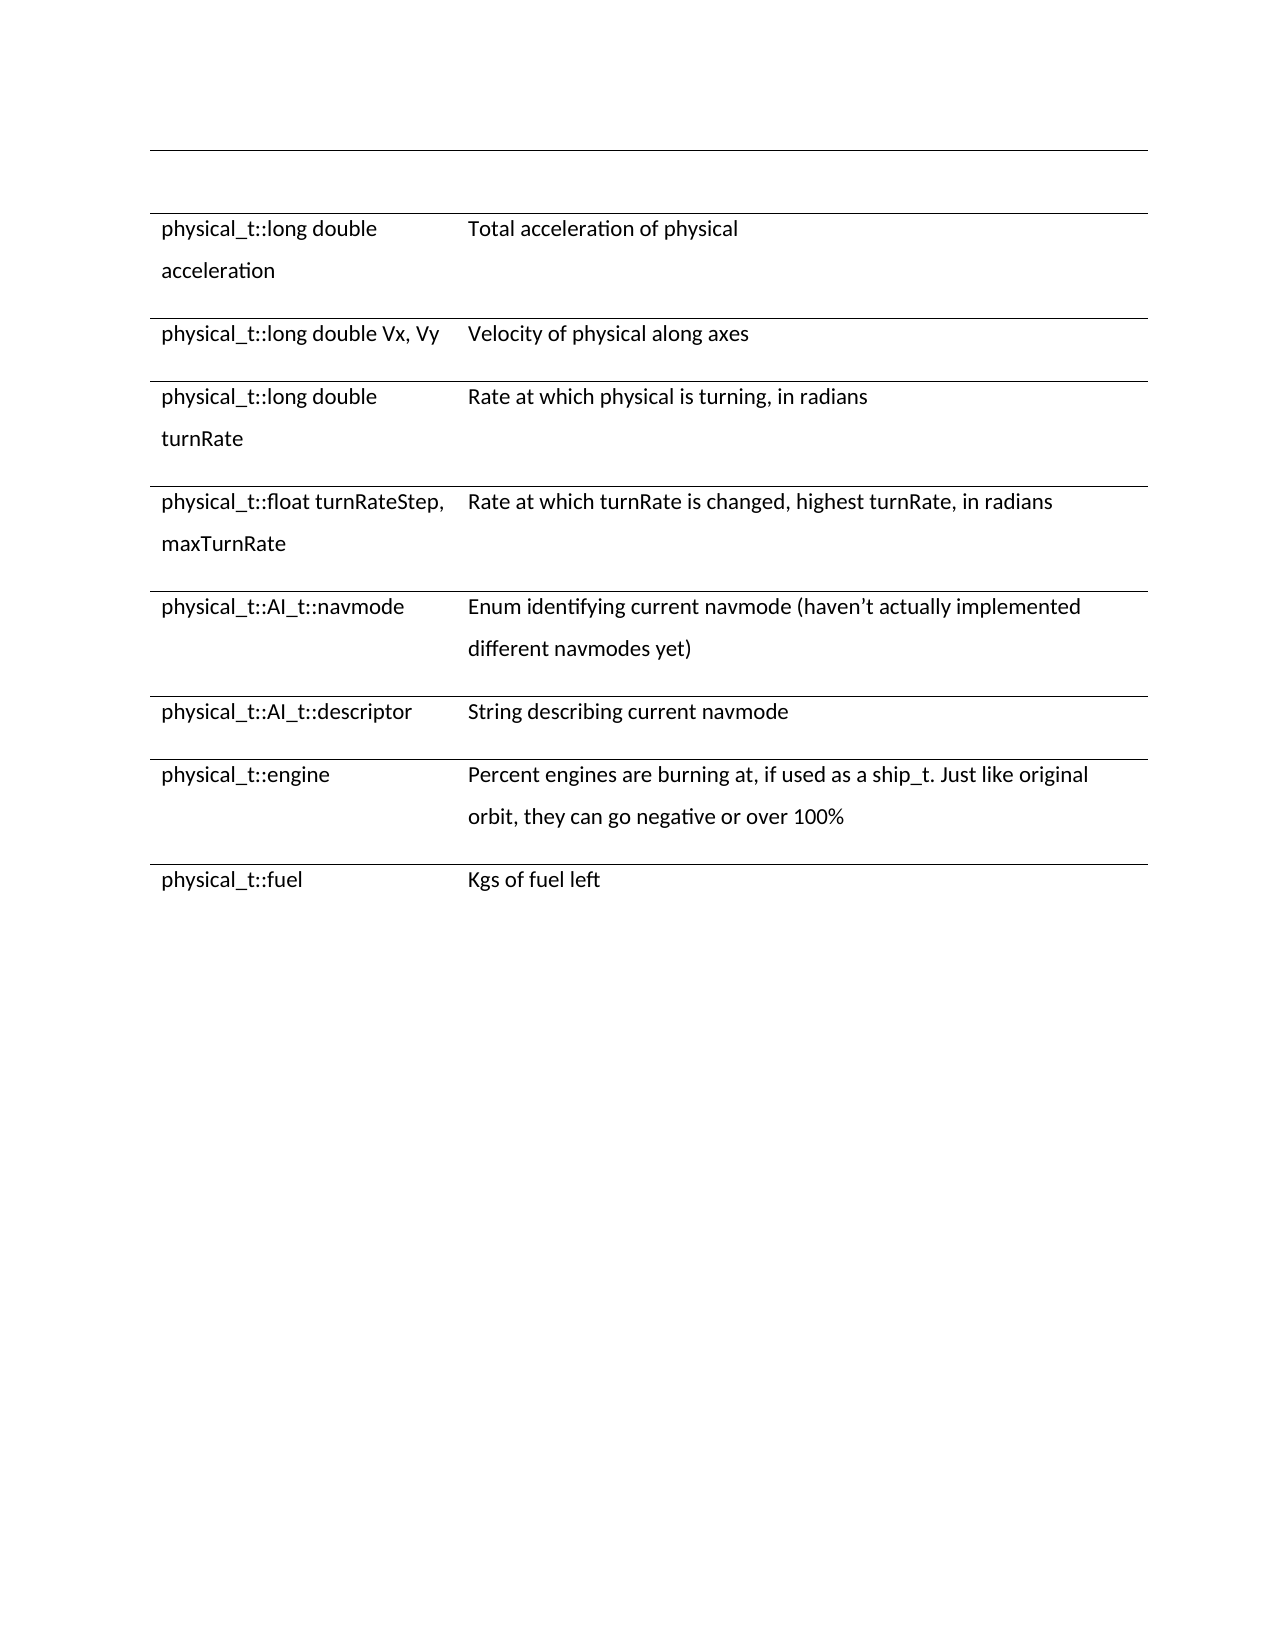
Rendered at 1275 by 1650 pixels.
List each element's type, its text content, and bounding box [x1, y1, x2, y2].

table_cell physical_t::AI_t::navmode [150, 592, 457, 696]
table_cell Percent engines are burning at, if used as a ship_t. Just like original orbit, they can go negative or over 100% [457, 760, 1147, 864]
table_cell String describing current navmode [457, 697, 1147, 759]
table_cell Kgs of fuel left [457, 865, 1147, 927]
table_cell Rate at which turnRate is changed, highest turnRate, in radians [457, 487, 1147, 591]
table_cell Velocity of physical along axes [457, 319, 1147, 381]
table_cell [457, 151, 1147, 213]
table_cell [150, 151, 457, 213]
table_cell physical_t::long double turnRate [150, 382, 457, 486]
table_cell physical_t::engine [150, 760, 457, 864]
table_cell physical_t::long double acceleration [150, 214, 457, 318]
table_cell physical_t::AI_t::descriptor [150, 697, 457, 759]
table_cell Rate at which physical is turning, in radians [457, 382, 1147, 486]
table_cell Enum identifying current navmode (haven’t actually implemented different navmodes yet) [457, 592, 1147, 696]
table_cell physical_t::long double Vx, Vy [150, 319, 457, 381]
table_cell Total acceleration of physical [457, 214, 1147, 318]
table_cell physical_t::fuel [150, 865, 457, 927]
table_cell physical_t::float turnRateStep, maxTurnRate [150, 487, 457, 591]
